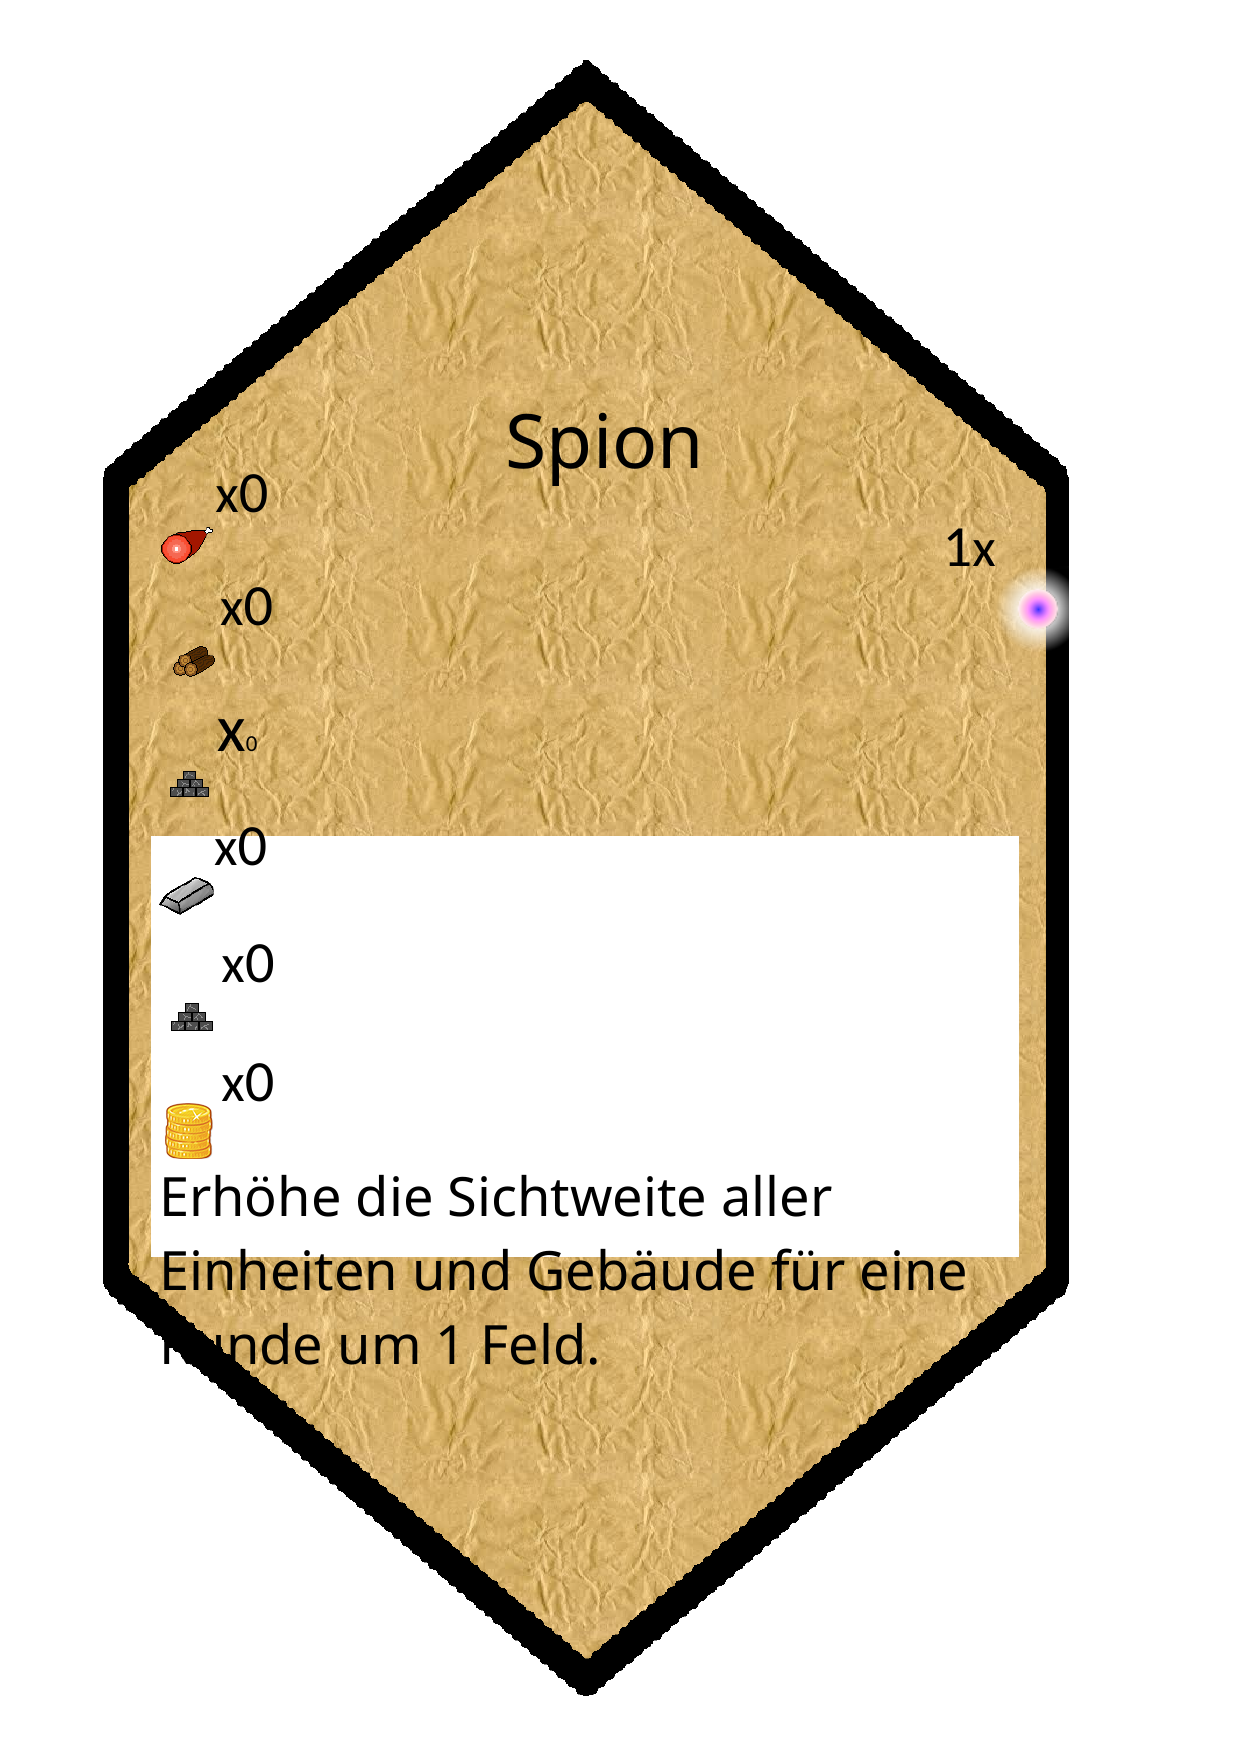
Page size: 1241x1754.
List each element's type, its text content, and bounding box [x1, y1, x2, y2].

table_header 1x [915, 286, 1092, 1159]
table_header Spion [295, 286, 317, 307]
table_cell Erhöhe die Sichtweite aller Einheiten und Gebäude für eine Runde um 1 Feld. [704, 1159, 1092, 1601]
table_cell Erhöhe die Sichtweite aller Einheiten und Gebäude für eine Runde um 1 Feld. [148, 1328, 469, 1601]
table_header x0x0 x0 [148, 286, 295, 432]
table_header Spion [856, 286, 915, 340]
